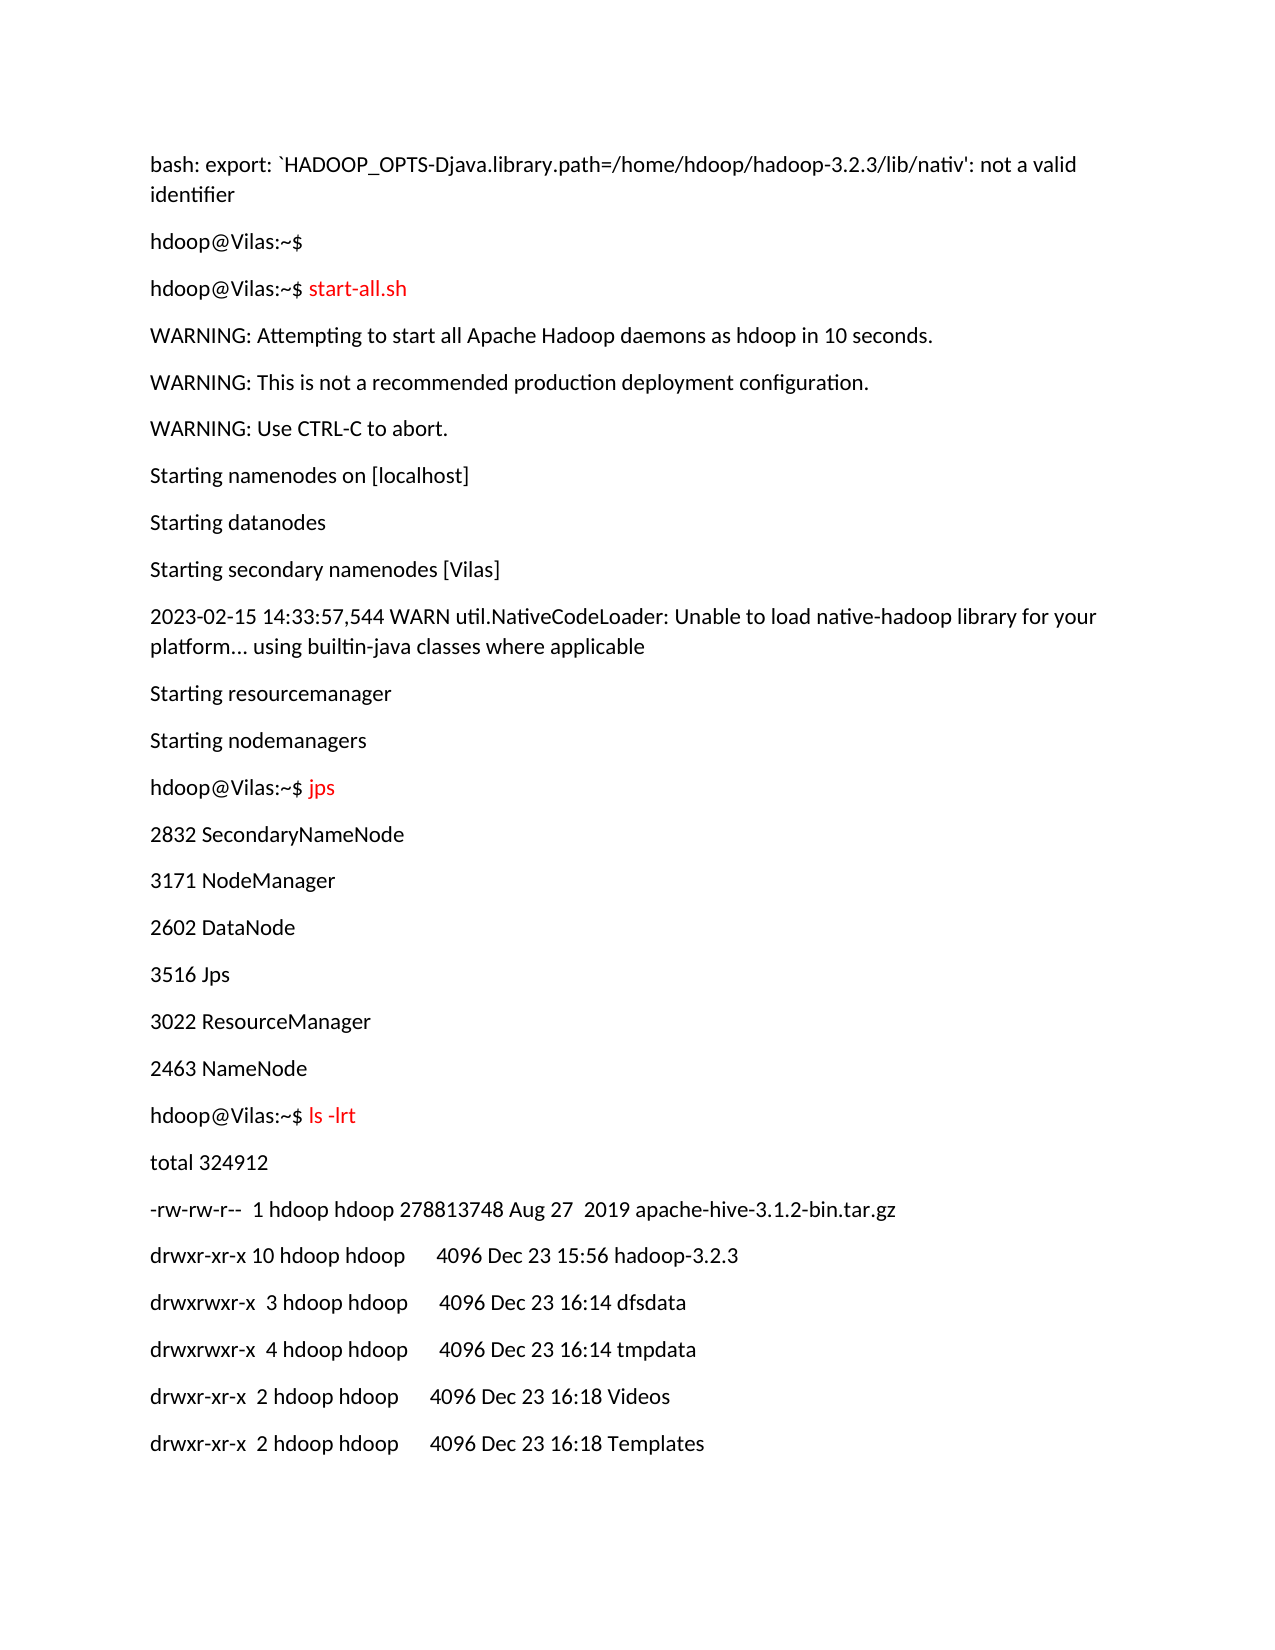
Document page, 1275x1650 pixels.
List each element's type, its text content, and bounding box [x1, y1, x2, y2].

text 2023-02-15 14:33:57,544 WARN util.NativeCodeLoader: Unable to load native-hadoop library for your platform... using builtin-java classes where applicable [150, 602, 1125, 660]
text drwxr-xr-x 2 hdoop hdoop 4096 Dec 23 16:18 Videos [150, 1382, 1125, 1410]
text Starting datanodes [150, 508, 1125, 536]
text hdoop@Vilas:~$ jps [150, 773, 1125, 801]
text 2463 NameNode [150, 1054, 1125, 1082]
text drwxr-xr-x 2 hdoop hdoop 4096 Dec 23 16:18 Templates [150, 1429, 1125, 1457]
text -rw-rw-r-- 1 hdoop hdoop 278813748 Aug 27 2019 apache-hive-3.1.2-bin.tar.gz [150, 1195, 1125, 1223]
text hdoop@Vilas:~$ start-all.sh [150, 274, 1125, 302]
text 3171 NodeManager [150, 867, 1125, 895]
text WARNING: Use CTRL-C to abort. [150, 414, 1125, 443]
text 3022 ResourceManager [150, 1007, 1125, 1035]
text drwxrwxr-x 4 hdoop hdoop 4096 Dec 23 16:14 tmpdata [150, 1335, 1125, 1363]
text 2832 SecondaryNameNode [150, 820, 1125, 848]
text 2602 DataNode [150, 913, 1125, 942]
text drwxrwxr-x 3 hdoop hdoop 4096 Dec 23 16:14 dfsdata [150, 1288, 1125, 1317]
text Starting resourcemanager [150, 679, 1125, 707]
text WARNING: This is not a recommended production deployment configuration. [150, 368, 1125, 396]
text bash: export: `HADOOP_OPTS-Djava.library.path=/home/hdoop/hadoop-3.2.3/lib/nativ': not a valid identifier [150, 150, 1125, 208]
text Starting secondary namenodes [Vilas] [150, 555, 1125, 583]
text drwxr-xr-x 10 hdoop hdoop 4096 Dec 23 15:56 hadoop-3.2.3 [150, 1242, 1125, 1270]
text Starting nodemanagers [150, 726, 1125, 754]
text Starting namenodes on [localhost] [150, 461, 1125, 489]
text WARNING: Attempting to start all Apache Hadoop daemons as hdoop in 10 seconds. [150, 321, 1125, 349]
text hdoop@Vilas:~$ [150, 227, 1125, 255]
text total 324912 [150, 1148, 1125, 1176]
text hdoop@Vilas:~$ ls -lrt [150, 1101, 1125, 1129]
text 3516 Jps [150, 960, 1125, 988]
